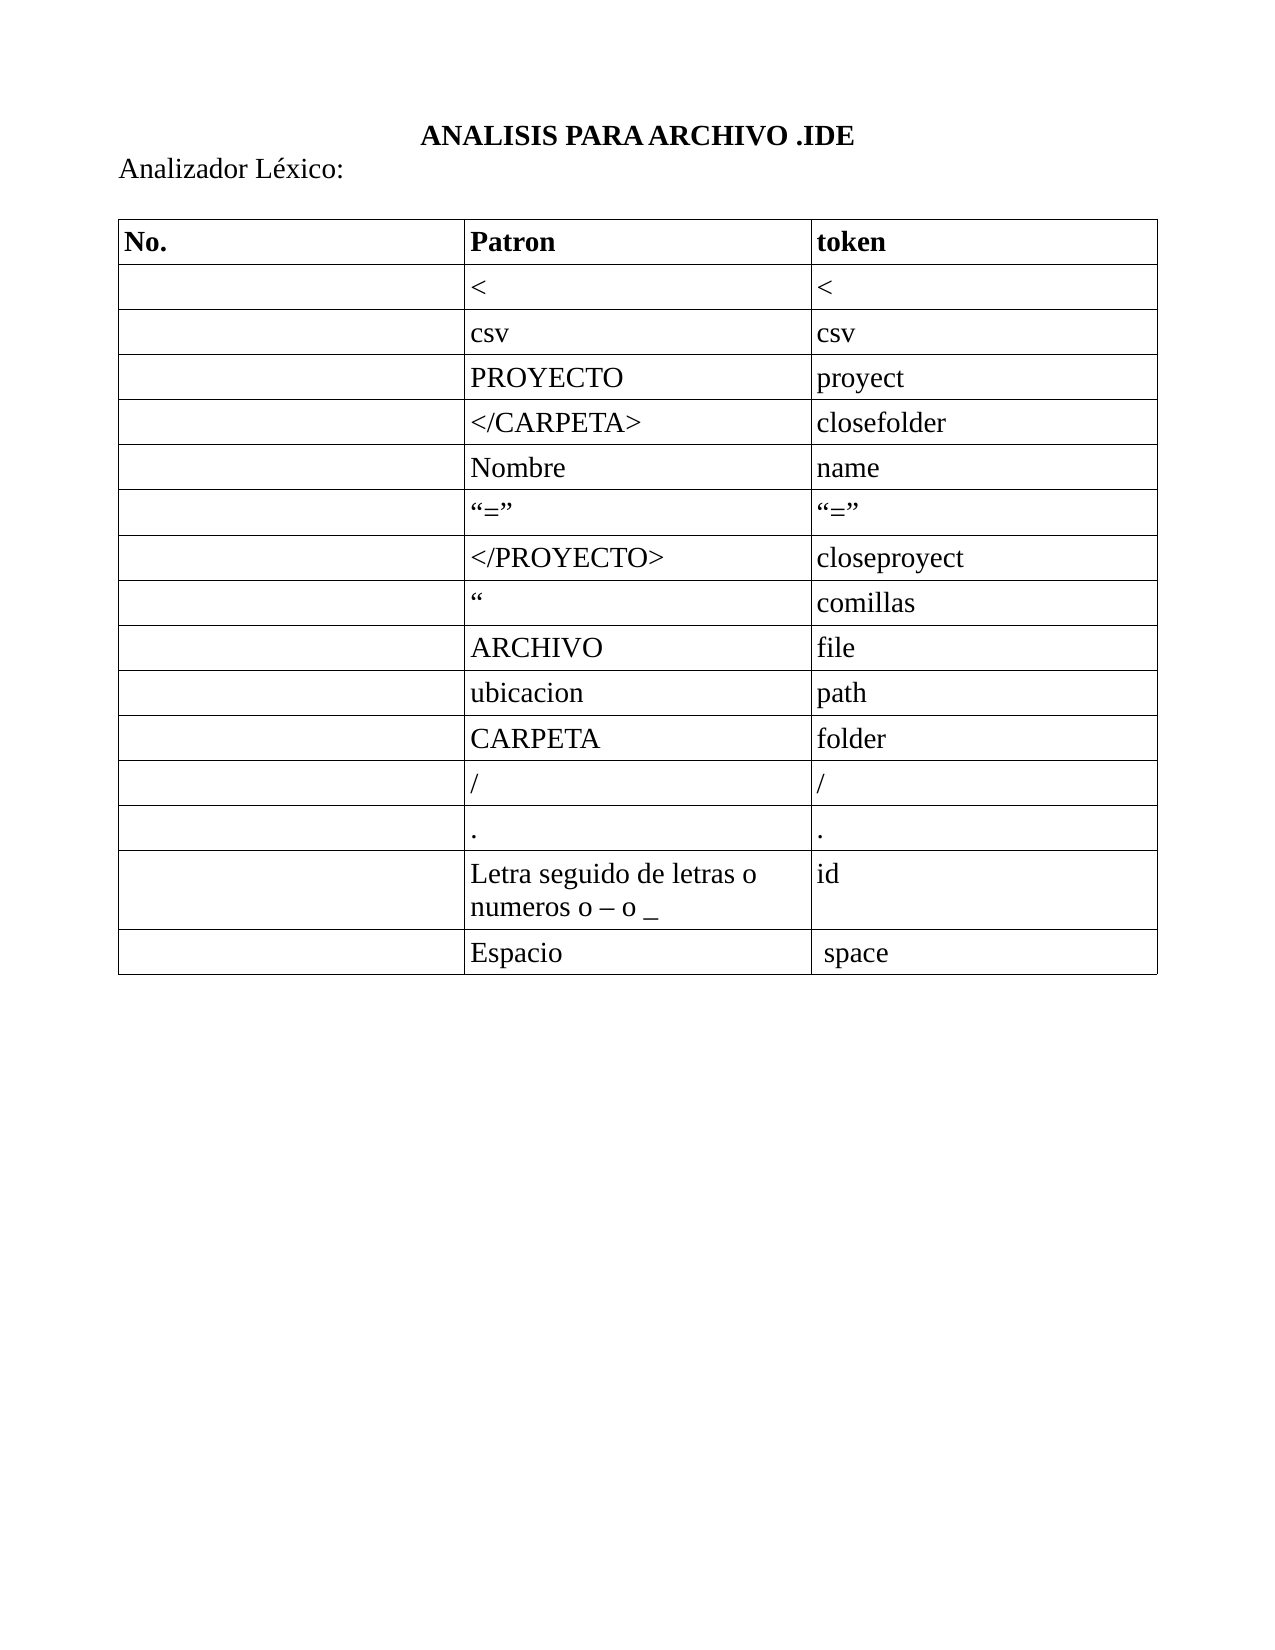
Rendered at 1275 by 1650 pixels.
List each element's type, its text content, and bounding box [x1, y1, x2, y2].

table_cell < [812, 265, 1157, 309]
table_cell “=” [812, 490, 1157, 534]
table_cell / [812, 761, 1157, 805]
table_cell [119, 265, 464, 309]
table_cell CARPETA [465, 716, 811, 760]
table_cell id [812, 851, 1157, 929]
table_cell “ [465, 581, 811, 625]
table_cell [119, 851, 464, 929]
table_cell csv [465, 310, 811, 354]
table_cell [119, 400, 464, 444]
table_cell [119, 761, 464, 805]
table_cell [119, 310, 464, 354]
text ANALISIS PARA ARCHIVO .IDE [118, 118, 1157, 152]
table_cell [119, 355, 464, 399]
table_cell “=” [465, 490, 811, 534]
table_cell . [465, 806, 811, 850]
table_cell closeproyect [812, 536, 1157, 579]
table_cell [119, 930, 464, 974]
table_header Patron [465, 220, 811, 264]
table_cell </PROYECTO> [465, 536, 811, 579]
table_cell path [812, 671, 1157, 715]
table_cell name [812, 445, 1157, 489]
table_cell / [465, 761, 811, 805]
table_header token [812, 220, 1157, 264]
table_cell [119, 716, 464, 760]
table_cell folder [812, 716, 1157, 760]
table_cell [119, 490, 464, 534]
table_cell [119, 536, 464, 579]
table_cell . [812, 806, 1157, 850]
table_cell [119, 445, 464, 489]
table_cell Letra seguido de letras o numeros o – o _ [465, 851, 811, 929]
table_cell closefolder [812, 400, 1157, 444]
table_cell csv [812, 310, 1157, 354]
table_cell [119, 626, 464, 670]
text Analizador Léxico: [118, 152, 1157, 185]
table_cell < [465, 265, 811, 309]
table_cell ubicacion [465, 671, 811, 715]
table_cell comillas [812, 581, 1157, 625]
table_cell proyect [812, 355, 1157, 399]
table_cell [119, 581, 464, 625]
table_cell space [812, 930, 1157, 974]
table_cell </CARPETA> [465, 400, 811, 444]
table_cell Espacio [465, 930, 811, 974]
table_cell PROYECTO [465, 355, 811, 399]
table_cell Nombre [465, 445, 811, 489]
table_cell [119, 806, 464, 850]
table_header No. [119, 220, 464, 264]
table_cell ARCHIVO [465, 626, 811, 670]
table_cell file [812, 626, 1157, 670]
table_cell [119, 671, 464, 715]
